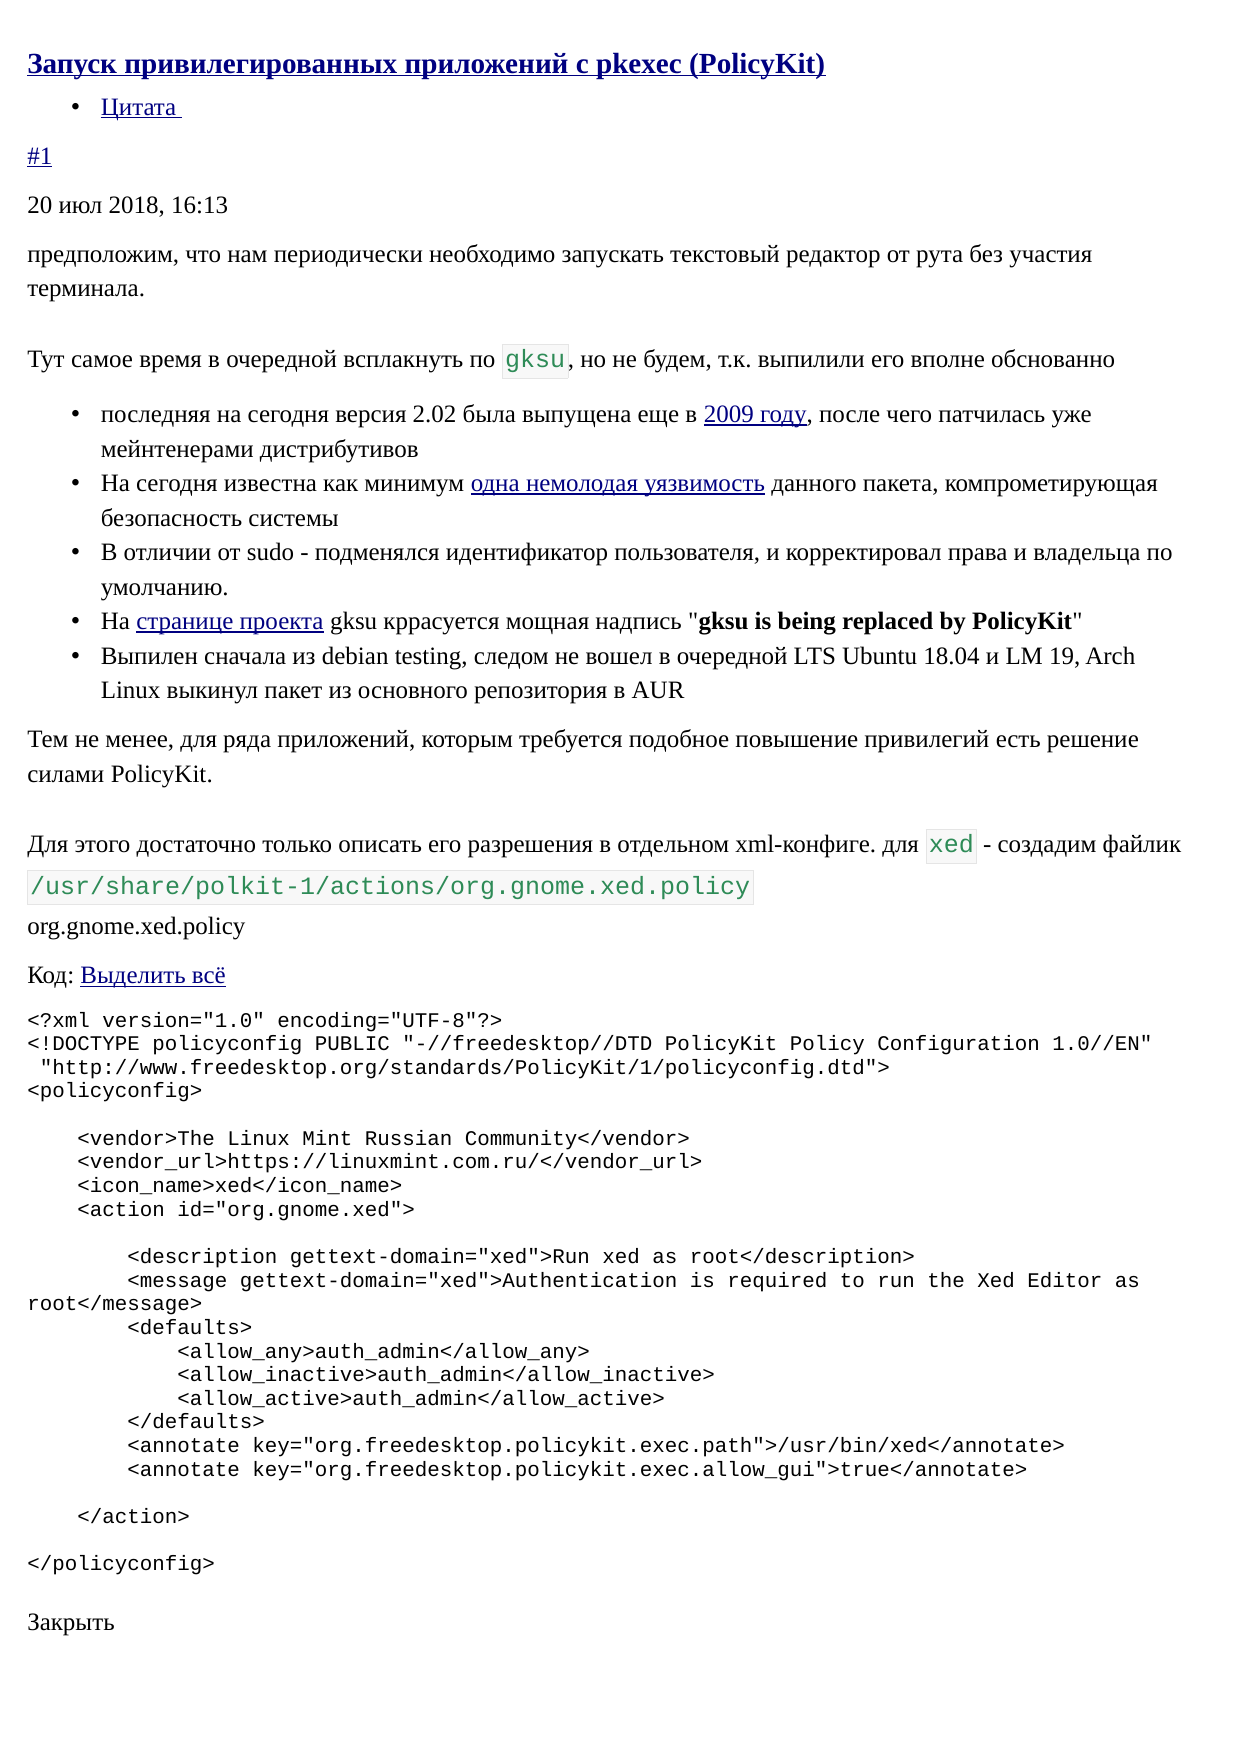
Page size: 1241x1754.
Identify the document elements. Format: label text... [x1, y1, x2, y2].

text #1 [27, 141, 1185, 170]
text <description gettext-domain="xed">Run xed as root</description> [27, 1246, 1185, 1270]
list В отличии от sudo - подменялся идентификатор пользователя, и корректировал права и владельца по умолчанию. [71, 537, 1185, 601]
text <defaults> [27, 1317, 1185, 1341]
list На сегодня известна как минимум одна немолодая уязвимость данного пакета, компрометирующая безопасность системы [71, 468, 1185, 532]
subtitle Запуск привилегированных приложений с pkexec (PolicyKit) [27, 46, 1185, 79]
text <allow_active>auth_admin</allow_active> [27, 1388, 1185, 1412]
text <annotate key="org.freedesktop.policykit.exec.path">/usr/bin/xed</annotate> [27, 1435, 1185, 1459]
text <allow_inactive>auth_admin</allow_inactive> [27, 1364, 1185, 1388]
text <allow_any>auth_admin</allow_any> [27, 1341, 1185, 1364]
text <action id="org.gnome.xed"> [27, 1199, 1185, 1222]
text <!DOCTYPE policyconfig PUBLIC "-//freedesktop//DTD PolicyKit Policy Configuration 1.0//EN" [27, 1033, 1185, 1057]
text предположим, что нам периодически необходимо запускать текстовый редактор от рута без участия терминала. Тут самое время в очередной всплакнуть по gksu, но не будем, т.к. выпилили его вполне обснованно [27, 239, 1185, 378]
text <icon_name>xed</icon_name> [27, 1175, 1185, 1199]
text Тем не менее, для ряда приложений, которым требуется подобное повышение привилегий есть решение силами PolicyKit. Для этого достаточно только описать его разрешения в отдельном xml-конфиге. для xed - cоздадим файлик /usr/share/polkit-1/actions/org.gnome.xed.policy [27, 724, 1185, 904]
list Выпилен сначала из debian testing, следом не вошел в очередной LTS Ubuntu 18.04 и LM 19, Arch Linux выкинул пакет из основного репозитория в AUR [71, 641, 1185, 704]
text <?xml version="1.0" encoding="UTF-8"?> [27, 1009, 1185, 1033]
text 20 июл 2018, 16:13 [27, 190, 1185, 219]
text <policyconfig> [27, 1081, 1185, 1104]
text org.gnome.xed.policy [27, 911, 1185, 940]
text Закрыть [27, 1607, 1185, 1635]
text </policyconfig> [27, 1553, 1185, 1577]
text </defaults> [27, 1412, 1185, 1435]
text <vendor>The Linux Mint Russian Community</vendor> [27, 1128, 1185, 1151]
list последняя на сегодня версия 2.02 была выпущена еще в 2009 году, после чего патчилась уже мейнтенерами дистрибутивов [71, 399, 1185, 463]
text <annotate key="org.freedesktop.policykit.exec.allow_gui">true</annotate> [27, 1459, 1185, 1482]
list Цитата [71, 92, 1185, 121]
text "http://www.freedesktop.org/standards/PolicyKit/1/policyconfig.dtd"> [27, 1057, 1185, 1081]
text </action> [27, 1506, 1185, 1530]
text <vendor_url>https://linuxmint.com.ru/</vendor_url> [27, 1151, 1185, 1175]
text <message gettext-domain="xed">Authentication is required to run the Xed Editor as root</message> [27, 1270, 1185, 1317]
list На странице проекта gksu кррасуется мощная надпись "gksu is being replaced by PolicyKit" [71, 606, 1185, 635]
text Код: Выделить всё [27, 961, 1185, 989]
